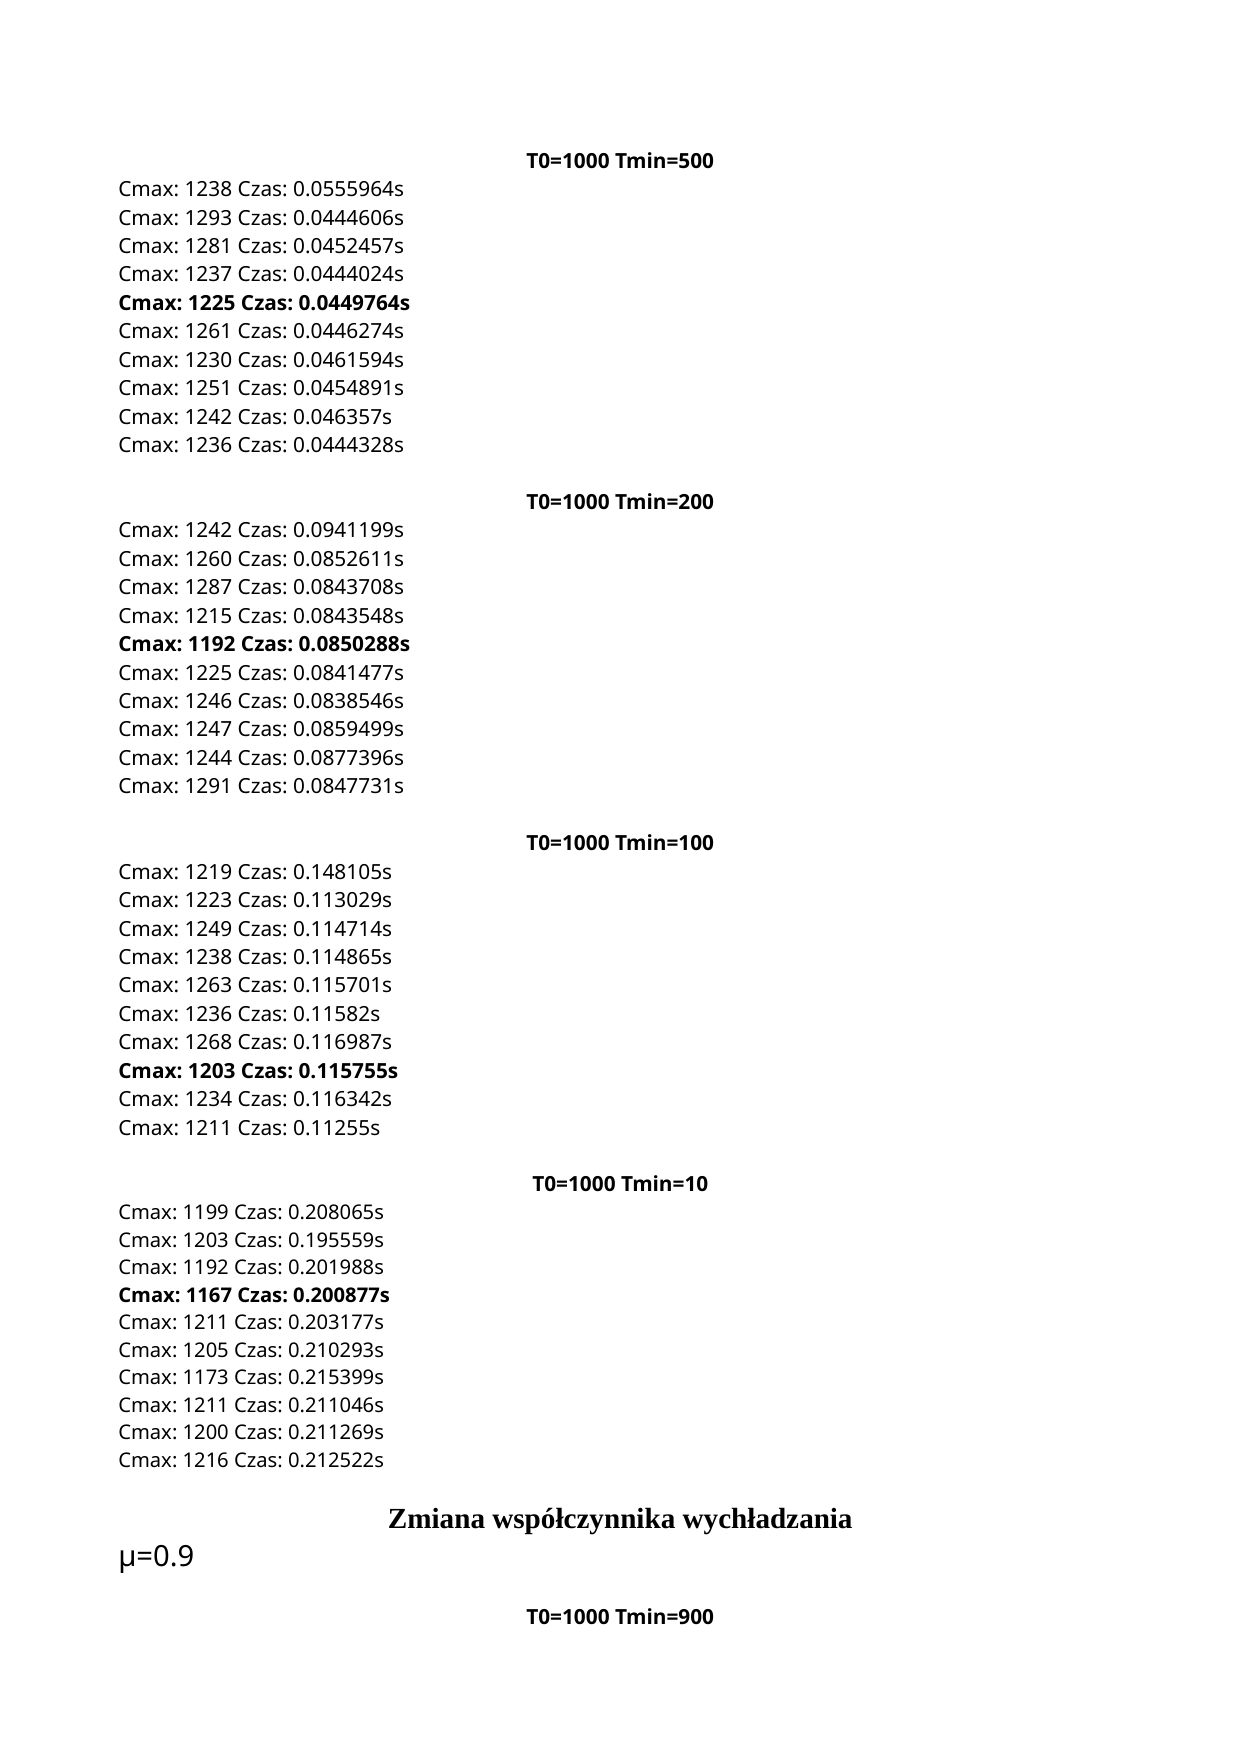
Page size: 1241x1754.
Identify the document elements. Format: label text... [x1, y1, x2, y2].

text Cmax: 1230 Czas: 0.0461594s [118, 345, 1122, 373]
text Cmax: 1251 Czas: 0.0454891s [118, 373, 1122, 402]
text Zmiana współczynnika wychładzania [118, 1501, 1122, 1535]
text Cmax: 1167 Czas: 0.200877s [118, 1281, 1122, 1308]
text Cmax: 1215 Czas: 0.0843548s [118, 601, 1122, 629]
text Cmax: 1237 Czas: 0.0444024s [118, 259, 1122, 288]
text Cmax: 1203 Czas: 0.115755s [118, 1056, 1122, 1084]
text Cmax: 1225 Czas: 0.0449764s [118, 288, 1122, 316]
text Cmax: 1261 Czas: 0.0446274s [118, 316, 1122, 345]
text Cmax: 1247 Czas: 0.0859499s [118, 714, 1122, 743]
text Cmax: 1219 Czas: 0.148105s [118, 857, 1122, 885]
text Cmax: 1293 Czas: 0.0444606s [118, 203, 1122, 231]
text Cmax: 1263 Czas: 0.115701s [118, 971, 1122, 999]
text Cmax: 1238 Czas: 0.0555964s [118, 174, 1122, 203]
text Cmax: 1234 Czas: 0.116342s [118, 1084, 1122, 1113]
text T0=1000 Tmin=900 [118, 1602, 1122, 1631]
text Cmax: 1268 Czas: 0.116987s [118, 1027, 1122, 1056]
text Cmax: 1216 Czas: 0.212522s [118, 1446, 1122, 1473]
text Cmax: 1192 Czas: 0.0850288s [118, 629, 1122, 658]
text μ=0.9 [118, 1535, 1122, 1575]
text Cmax: 1260 Czas: 0.0852611s [118, 544, 1122, 572]
text T0=1000 Tmin=10 [118, 1169, 1122, 1198]
text Cmax: 1223 Czas: 0.113029s [118, 885, 1122, 914]
text Cmax: 1200 Czas: 0.211269s [118, 1418, 1122, 1446]
text Cmax: 1242 Czas: 0.046357s [118, 402, 1122, 430]
text Cmax: 1199 Czas: 0.208065s [118, 1198, 1122, 1226]
text T0=1000 Tmin=100 [118, 828, 1122, 857]
text Cmax: 1242 Czas: 0.0941199s [118, 516, 1122, 544]
text Cmax: 1287 Czas: 0.0843708s [118, 572, 1122, 601]
text Cmax: 1244 Czas: 0.0877396s [118, 743, 1122, 771]
text Cmax: 1238 Czas: 0.114865s [118, 942, 1122, 971]
text T0=1000 Tmin=500 [118, 146, 1122, 174]
text Cmax: 1211 Czas: 0.203177s [118, 1308, 1122, 1336]
text Cmax: 1249 Czas: 0.114714s [118, 914, 1122, 942]
text Cmax: 1246 Czas: 0.0838546s [118, 686, 1122, 714]
text Cmax: 1205 Czas: 0.210293s [118, 1336, 1122, 1363]
text Cmax: 1211 Czas: 0.11255s [118, 1113, 1122, 1141]
text Cmax: 1236 Czas: 0.11582s [118, 999, 1122, 1027]
text Cmax: 1173 Czas: 0.215399s [118, 1363, 1122, 1391]
text Cmax: 1291 Czas: 0.0847731s [118, 771, 1122, 800]
text T0=1000 Tmin=200 [118, 487, 1122, 516]
text Cmax: 1236 Czas: 0.0444328s [118, 430, 1122, 459]
text Cmax: 1203 Czas: 0.195559s [118, 1226, 1122, 1253]
text Cmax: 1225 Czas: 0.0841477s [118, 658, 1122, 686]
text Cmax: 1281 Czas: 0.0452457s [118, 231, 1122, 259]
text Cmax: 1192 Czas: 0.201988s [118, 1253, 1122, 1281]
text Cmax: 1211 Czas: 0.211046s [118, 1391, 1122, 1418]
